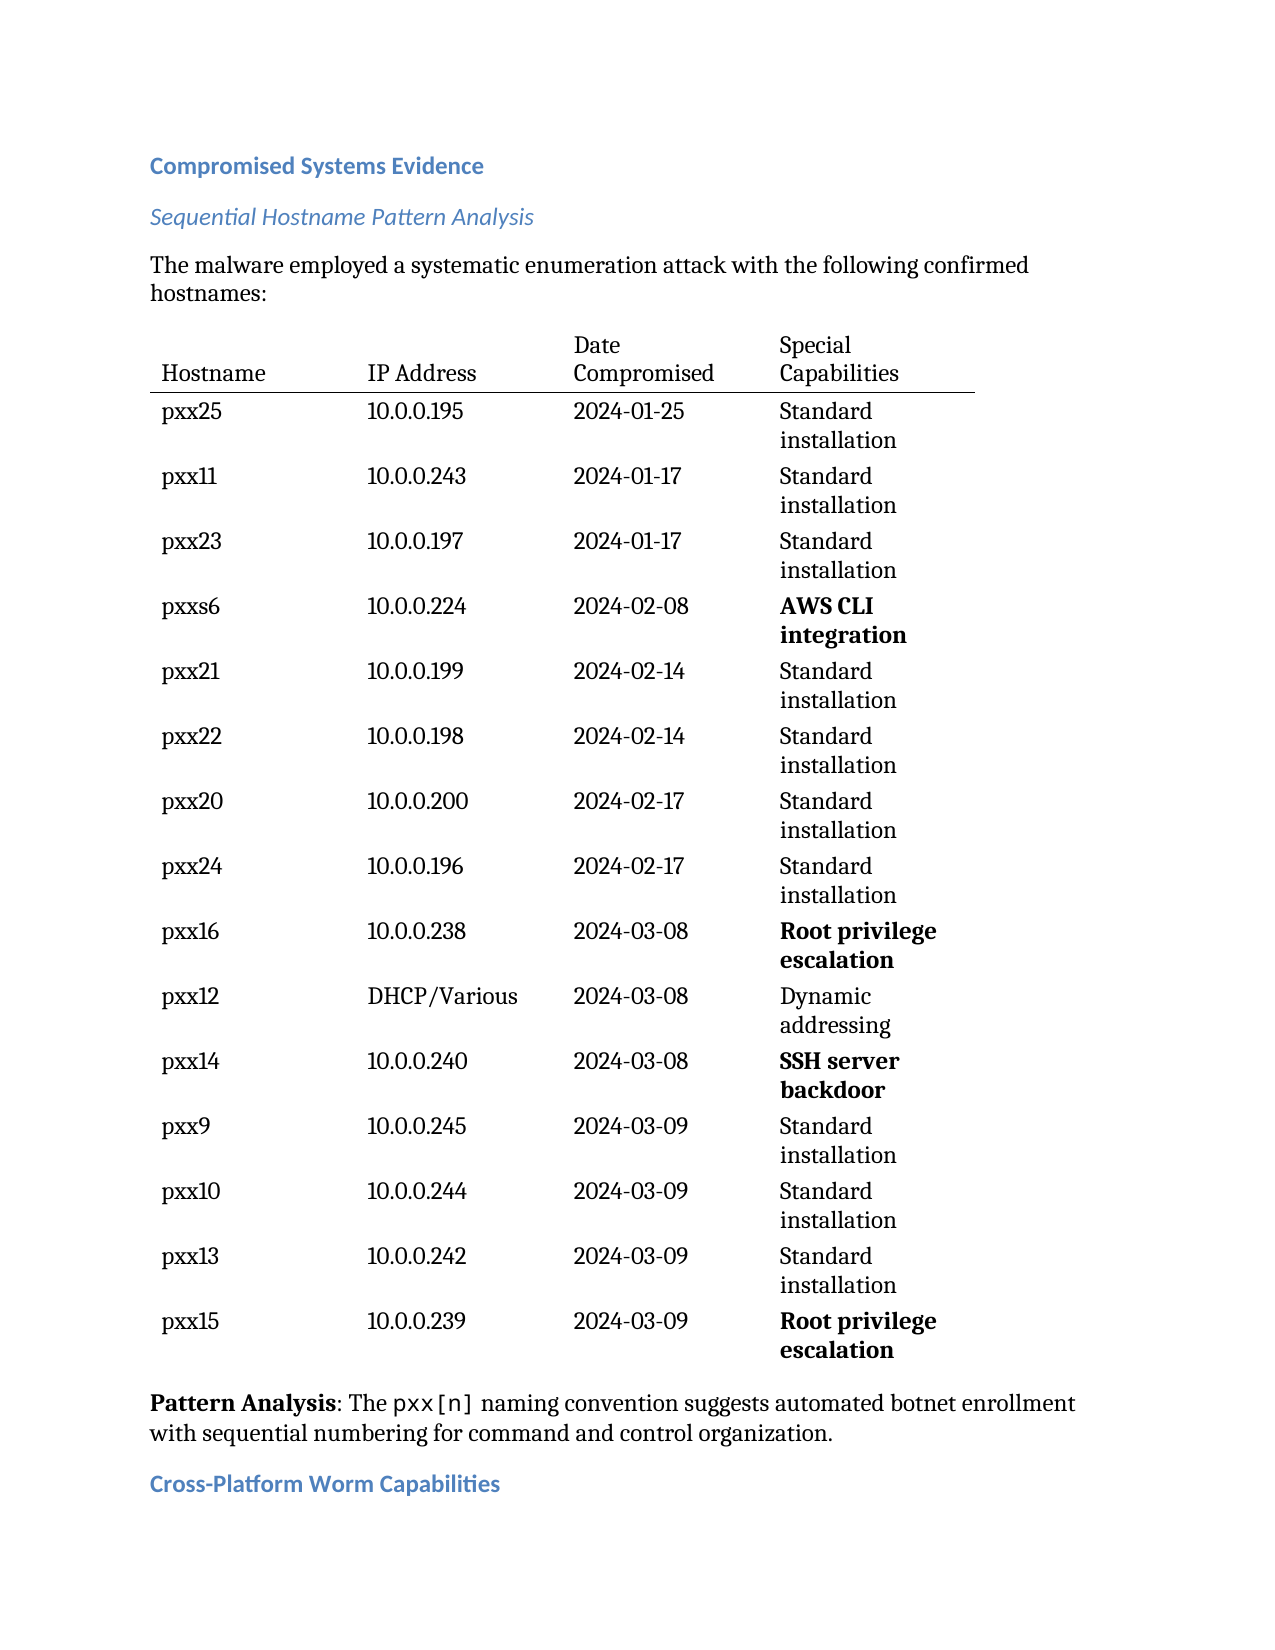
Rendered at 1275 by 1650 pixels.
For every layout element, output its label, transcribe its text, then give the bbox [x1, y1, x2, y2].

table_cell 10.0.0.200 [356, 784, 562, 848]
table_cell pxx25 [150, 393, 356, 458]
table_header IP Address [356, 327, 562, 392]
table_cell pxx21 [150, 654, 356, 718]
text The malware employed a systematic enumeration attack with the following confirmed hostnames: [150, 251, 1125, 308]
table_cell 2024-02-17 [563, 849, 769, 913]
table_cell Root privilege escalation [769, 1304, 975, 1368]
table_cell pxx20 [150, 784, 356, 848]
table_cell Standard installation [769, 1174, 975, 1238]
table_cell 10.0.0.198 [356, 719, 562, 783]
table_cell 2024-03-09 [563, 1109, 769, 1173]
table_cell 10.0.0.197 [356, 524, 562, 588]
table_cell Standard installation [769, 654, 975, 718]
table_cell 10.0.0.238 [356, 914, 562, 978]
table_cell 10.0.0.245 [356, 1109, 562, 1173]
table_cell 2024-02-08 [563, 589, 769, 653]
table_cell pxx23 [150, 524, 356, 588]
table_cell 2024-03-09 [563, 1239, 769, 1303]
table_cell pxx24 [150, 849, 356, 913]
table_cell Standard installation [769, 393, 975, 458]
table_header Date Compromised [563, 327, 769, 392]
table_cell 10.0.0.244 [356, 1174, 562, 1238]
table_cell pxx10 [150, 1174, 356, 1238]
subtitle Cross-Platform Worm Capabilities [150, 1468, 1125, 1498]
table_cell 2024-02-14 [563, 719, 769, 783]
table_cell 2024-03-08 [563, 914, 769, 978]
table_cell pxx22 [150, 719, 356, 783]
table_cell pxx15 [150, 1304, 356, 1368]
table_cell Standard installation [769, 719, 975, 783]
table_cell pxx11 [150, 459, 356, 523]
table_cell 2024-01-17 [563, 524, 769, 588]
table_cell Standard installation [769, 784, 975, 848]
table_cell Standard installation [769, 849, 975, 913]
table_cell 10.0.0.243 [356, 459, 562, 523]
table_cell Standard installation [769, 1239, 975, 1303]
table_cell AWS CLI integration [769, 589, 975, 653]
table_cell 10.0.0.196 [356, 849, 562, 913]
table_header Special Capabilities [769, 327, 975, 392]
table_cell Standard installation [769, 524, 975, 588]
text Pattern Analysis: The pxx[n] naming convention suggests automated botnet enrollment with sequential numbering for command and control organization. [150, 1387, 1125, 1447]
table_cell pxx16 [150, 914, 356, 978]
table_cell 2024-03-08 [563, 979, 769, 1043]
subtitle Compromised Systems Evidence [150, 150, 1125, 181]
table_cell 10.0.0.195 [356, 393, 562, 458]
table_cell Root privilege escalation [769, 914, 975, 978]
table_cell 2024-03-09 [563, 1174, 769, 1238]
table_cell pxx14 [150, 1044, 356, 1108]
table_cell 10.0.0.242 [356, 1239, 562, 1303]
table_cell Standard installation [769, 459, 975, 523]
table_cell SSH server backdoor [769, 1044, 975, 1108]
table_cell pxx12 [150, 979, 356, 1043]
table_cell 10.0.0.239 [356, 1304, 562, 1368]
table_cell 10.0.0.199 [356, 654, 562, 718]
table_cell pxxs6 [150, 589, 356, 653]
table_cell Standard installation [769, 1109, 975, 1173]
table_cell 2024-03-08 [563, 1044, 769, 1108]
table_cell 2024-02-17 [563, 784, 769, 848]
subtitle Sequential Hostname Pattern Analysis [150, 201, 1125, 232]
table_cell 10.0.0.224 [356, 589, 562, 653]
table_header Hostname [150, 327, 356, 392]
table_cell Dynamic addressing [769, 979, 975, 1043]
table_cell 10.0.0.240 [356, 1044, 562, 1108]
table_cell pxx9 [150, 1109, 356, 1173]
table_cell 2024-01-17 [563, 459, 769, 523]
table_cell 2024-02-14 [563, 654, 769, 718]
table_cell DHCP/Various [356, 979, 562, 1043]
table_cell pxx13 [150, 1239, 356, 1303]
table_cell 2024-03-09 [563, 1304, 769, 1368]
table_cell 2024-01-25 [563, 393, 769, 458]
